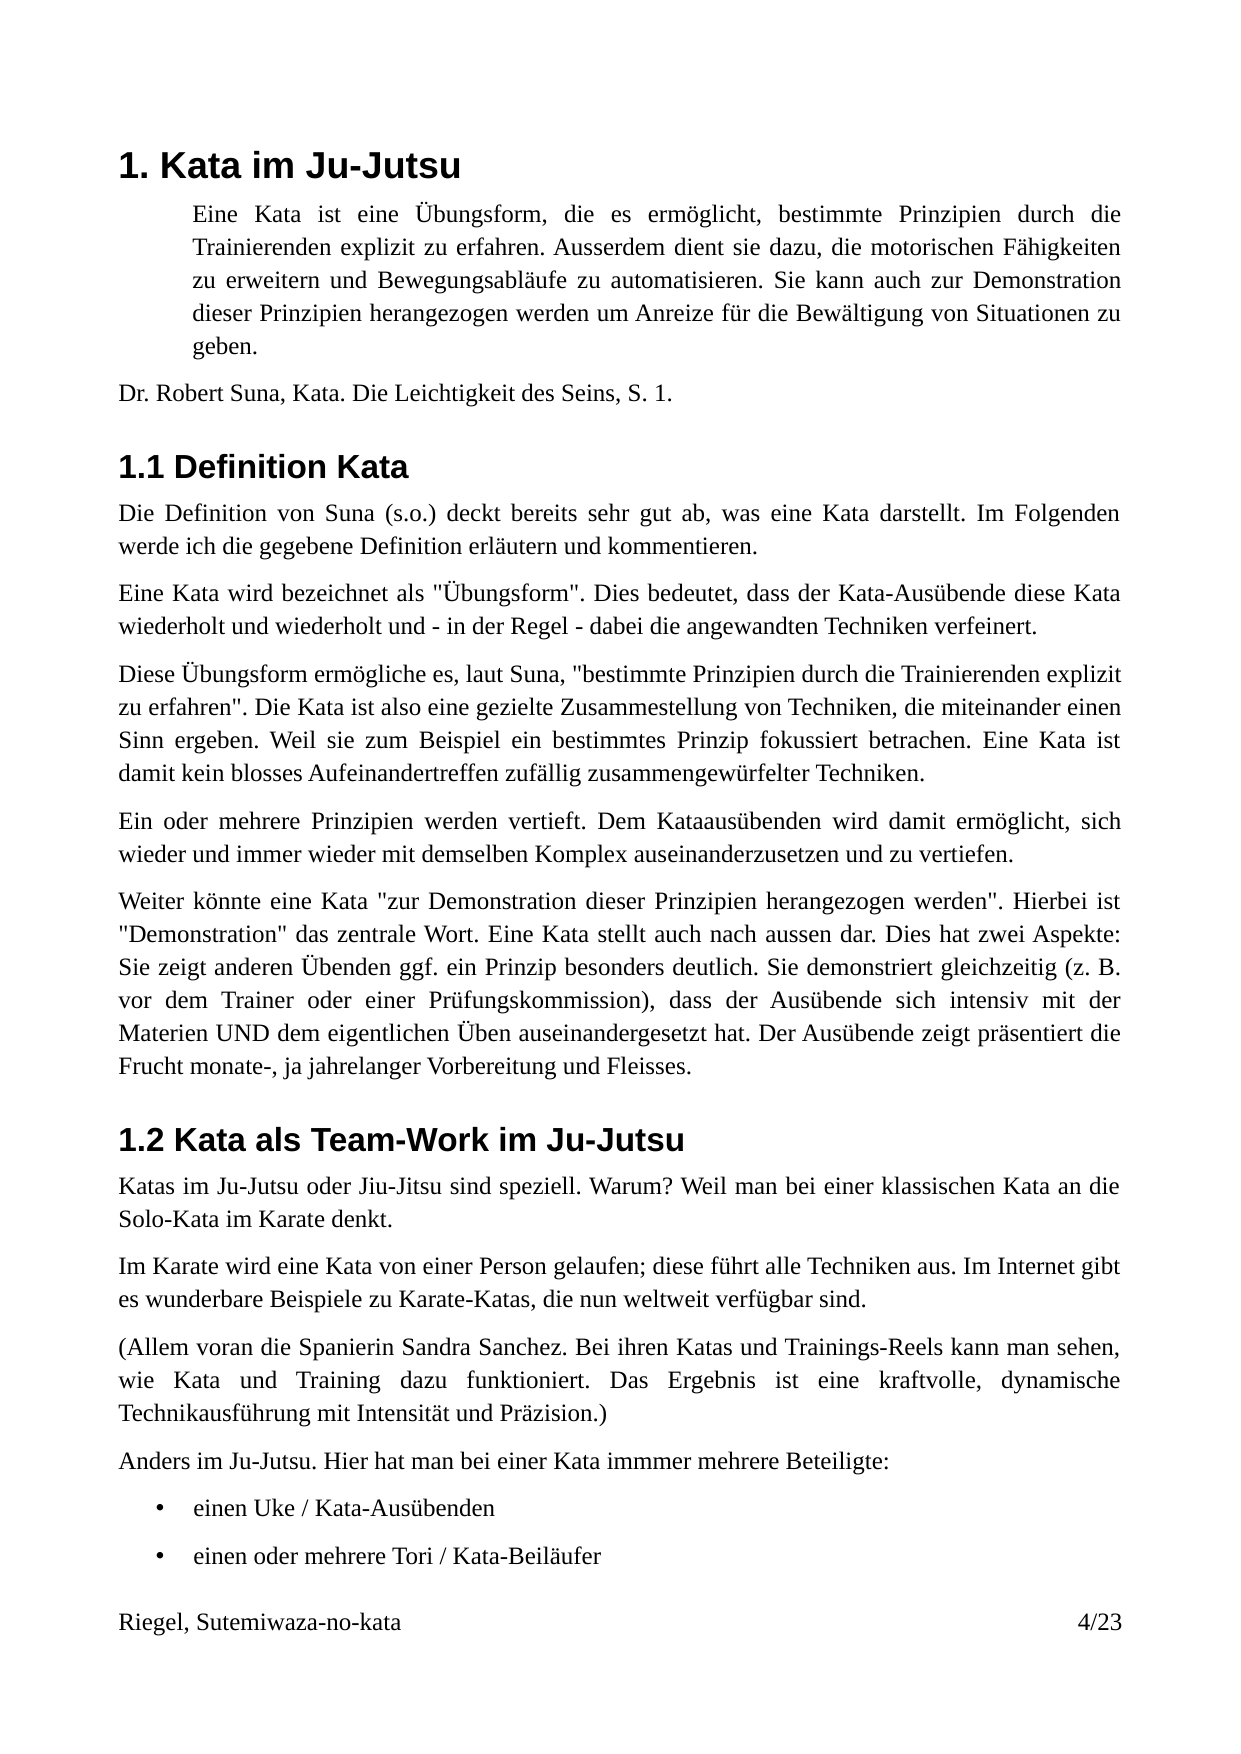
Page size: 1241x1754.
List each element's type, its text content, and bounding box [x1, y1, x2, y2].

subtitle 1. Kata im Ju-Jutsu [118, 143, 1122, 186]
list einen oder mehrere Tori / Kata-Beiläufer [156, 1541, 1122, 1570]
text Ein oder mehrere Prinzipien werden vertieft. Dem Kataausübenden wird damit ermöglicht, sich wieder und immer wieder mit demselben Komplex auseinanderzusetzen und zu vertiefen. [118, 806, 1122, 867]
text Weiter könnte eine Kata "zur Demonstration dieser Prinzipien herangezogen werden". Hierbei ist "Demonstration" das zentrale Wort. Eine Kata stellt auch nach aussen dar. Dies hat zwei Aspekte: Sie zeigt anderen Übenden ggf. ein Prinzip besonders deutlich. Sie demonstriert gleichzeitig (z. B. vor dem Trainer oder einer Prüfungskommission), dass der Ausübende sich intensiv mit der Materien UND dem eigentlichen Üben auseinandergesetzt hat. Der Ausübende zeigt präsentiert die Frucht monate-, ja jahrelanger Vorbereitung und Fleisses. [118, 886, 1122, 1080]
text Dr. Robert Suna, Kata. Die Leichtigkeit des Seins, S. 1. [118, 378, 1122, 407]
text Katas im Ju-Jutsu oder Jiu-Jitsu sind speziell. Warum? Weil man bei einer klassischen Kata an die Solo-Kata im Karate denkt. [118, 1171, 1122, 1233]
text Diese Übungsform ermögliche es, laut Suna, "bestimmte Prinzipien durch die Trainierenden explizit zu erfahren". Die Kata ist also eine gezielte Zusammestellung von Techniken, die miteinander einen Sinn ergeben. Weil sie zum Beispiel ein bestimmtes Prinzip fokussiert betrachen. Eine Kata ist damit kein blosses Aufeinandertreffen zufällig zusammengewürfelter Techniken. [118, 659, 1122, 787]
list einen Uke / Kata-Ausübenden [156, 1493, 1122, 1522]
subtitle 1.1 Definition Kata [118, 447, 1122, 485]
text Eine Kata ist eine Übungsform, die es ermöglicht, bestimmte Prinzipien durch die Trainierenden explizit zu erfahren. Ausserdem dient sie dazu, die motorischen Fähigkeiten zu erweitern und Bewegungsabläufe zu automatisieren. Sie kann auch zur Demonstration dieser Prinzipien herangezogen werden um Anreize für die Bewältigung von Situationen zu geben. [192, 199, 1122, 359]
subtitle 1.2 Kata als Team-Work im Ju-Jutsu [118, 1120, 1122, 1158]
text Eine Kata wird bezeichnet als "Übungsform". Dies bedeutet, dass der Kata-Ausübende diese Kata wiederholt und wiederholt und - in der Regel - dabei die angewandten Techniken verfeinert. [118, 578, 1122, 640]
text Die Definition von Suna (s.o.) deckt bereits sehr gut ab, was eine Kata darstellt. Im Folgenden werde ich die gegebene Definition erläutern und kommentieren. [118, 498, 1122, 559]
text Im Karate wird eine Kata von einer Person gelaufen; diese führt alle Techniken aus. Im Internet gibt es wunderbare Beispiele zu Karate-Katas, die nun weltweit verfügbar sind. [118, 1251, 1122, 1313]
text (Allem voran die Spanierin Sandra Sanchez. Bei ihren Katas und Trainings-Reels kann man sehen, wie Kata und Training dazu funktioniert. Das Ergebnis ist eine kraftvolle, dynamische Technikausführung mit Intensität und Präzision.) [118, 1332, 1122, 1427]
text Anders im Ju-Jutsu. Hier hat man bei einer Kata immmer mehrere Beteiligte: [118, 1446, 1122, 1474]
